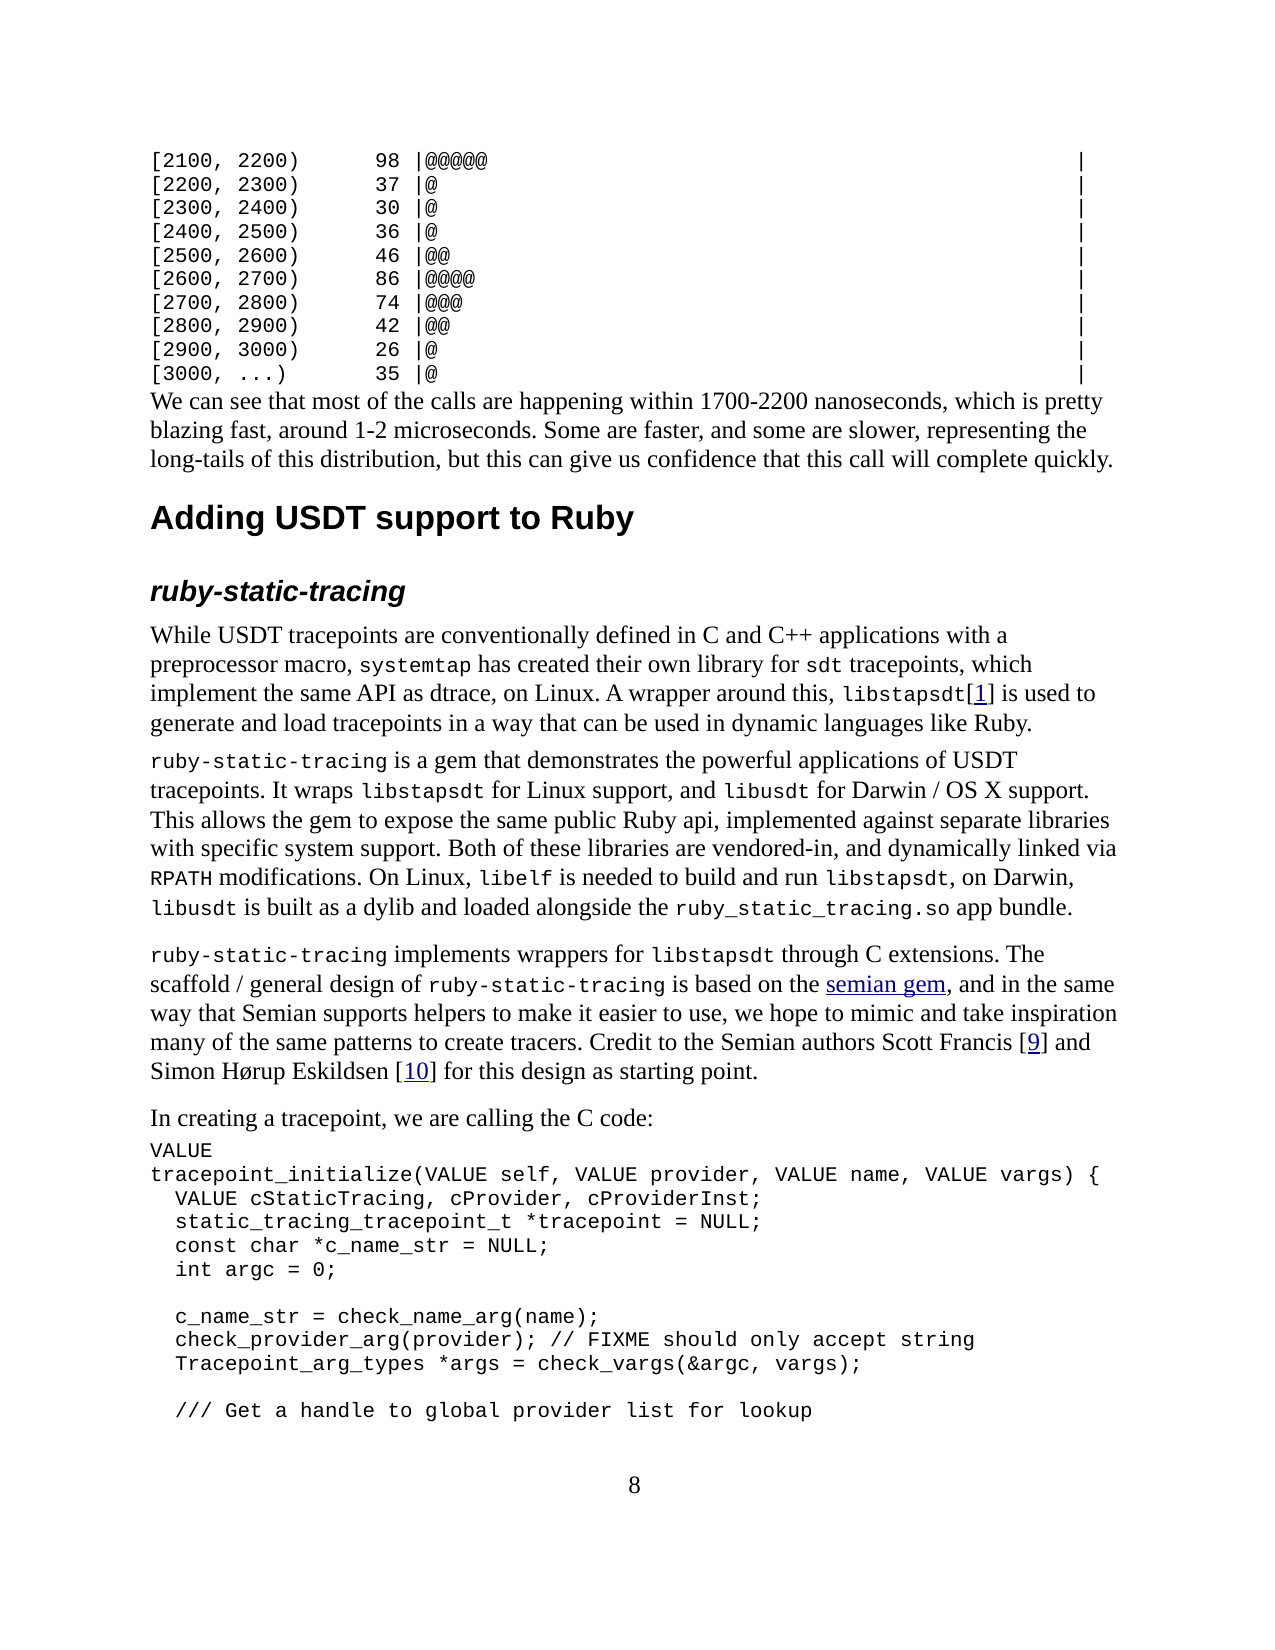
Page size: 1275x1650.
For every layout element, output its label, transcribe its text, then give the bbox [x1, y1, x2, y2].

text Tracepoint_arg_types *args = check_vargs(&argc, vargs); [150, 1353, 1125, 1377]
text In creating a tracepoint, we are calling the C code: [150, 1103, 1125, 1131]
subtitle Adding USDT support to Ruby [150, 498, 1125, 536]
text [2400, 2500) 36 |@ | [150, 221, 1125, 244]
text [2900, 3000) 26 |@ | [150, 339, 1125, 363]
subtitle ruby-static-tracing [150, 574, 1125, 607]
text ruby-static-tracing is a gem that demonstrates the powerful applications of USDT tracepoints. It wraps libstapsdt for Linux support, and libusdt for Darwin / OS X support. This allows the gem to expose the same public Ruby api, implemented against separate libraries with specific system support. Both of these libraries are vendored-in, and dynamically linked via RPATH modifications. On Linux, libelf is needed to build and run libstapsdt, on Darwin, libusdt is built as a dylib and loaded alongside the ruby_static_tracing.so app bundle. [150, 746, 1125, 921]
text static_tracing_tracepoint_t *tracepoint = NULL; [150, 1211, 1125, 1235]
text const char *c_name_str = NULL; [150, 1235, 1125, 1258]
text [2300, 2400) 30 |@ | [150, 197, 1125, 221]
text tracepoint_initialize(VALUE self, VALUE provider, VALUE name, VALUE vargs) { [150, 1164, 1125, 1188]
text int argc = 0; [150, 1258, 1125, 1282]
text [2100, 2200) 98 |@@@@@ | [150, 150, 1125, 174]
text [2600, 2700) 86 |@@@@ | [150, 268, 1125, 292]
text [2700, 2800) 74 |@@@ | [150, 292, 1125, 316]
text /// Get a handle to global provider list for lookup [150, 1400, 1125, 1424]
text [2500, 2600) 46 |@@ | [150, 244, 1125, 268]
text ruby-static-tracing implements wrappers for libstapsdt through C extensions. The scaffold / general design of ruby-static-tracing is based on the semian gem, and in the same way that Semian supports helpers to make it easier to use, we hope to mimic and take inspiration many of the same patterns to create tracers. Credit to the Semian authors Scott Francis [9] and Simon Hørup Eskildsen [10] for this design as starting point. [150, 939, 1125, 1085]
text VALUE cStaticTracing, cProvider, cProviderInst; [150, 1188, 1125, 1211]
text c_name_str = check_name_arg(name); [150, 1306, 1125, 1329]
text VALUE [150, 1140, 1125, 1164]
text We can see that most of the calls are happening within 1700-2200 nanoseconds, which is pretty blazing fast, around 1-2 microseconds. Some are faster, and some are slower, representing the long-tails of this distribution, but this can give us confidence that this call will complete quickly. [150, 386, 1125, 473]
text check_provider_arg(provider); // FIXME should only accept string [150, 1329, 1125, 1353]
text [3000, ...) 35 |@ | [150, 363, 1125, 386]
text [2200, 2300) 37 |@ | [150, 174, 1125, 197]
text [2800, 2900) 42 |@@ | [150, 316, 1125, 339]
text While USDT tracepoints are conventionally defined in C and C++ applications with a preprocessor macro, systemtap has created their own library for sdt tracepoints, which implement the same API as dtrace, on Linux. A wrapper around this, libstapsdt[1] is used to generate and load tracepoints in a way that can be used in dynamic languages like Ruby. [150, 620, 1125, 737]
